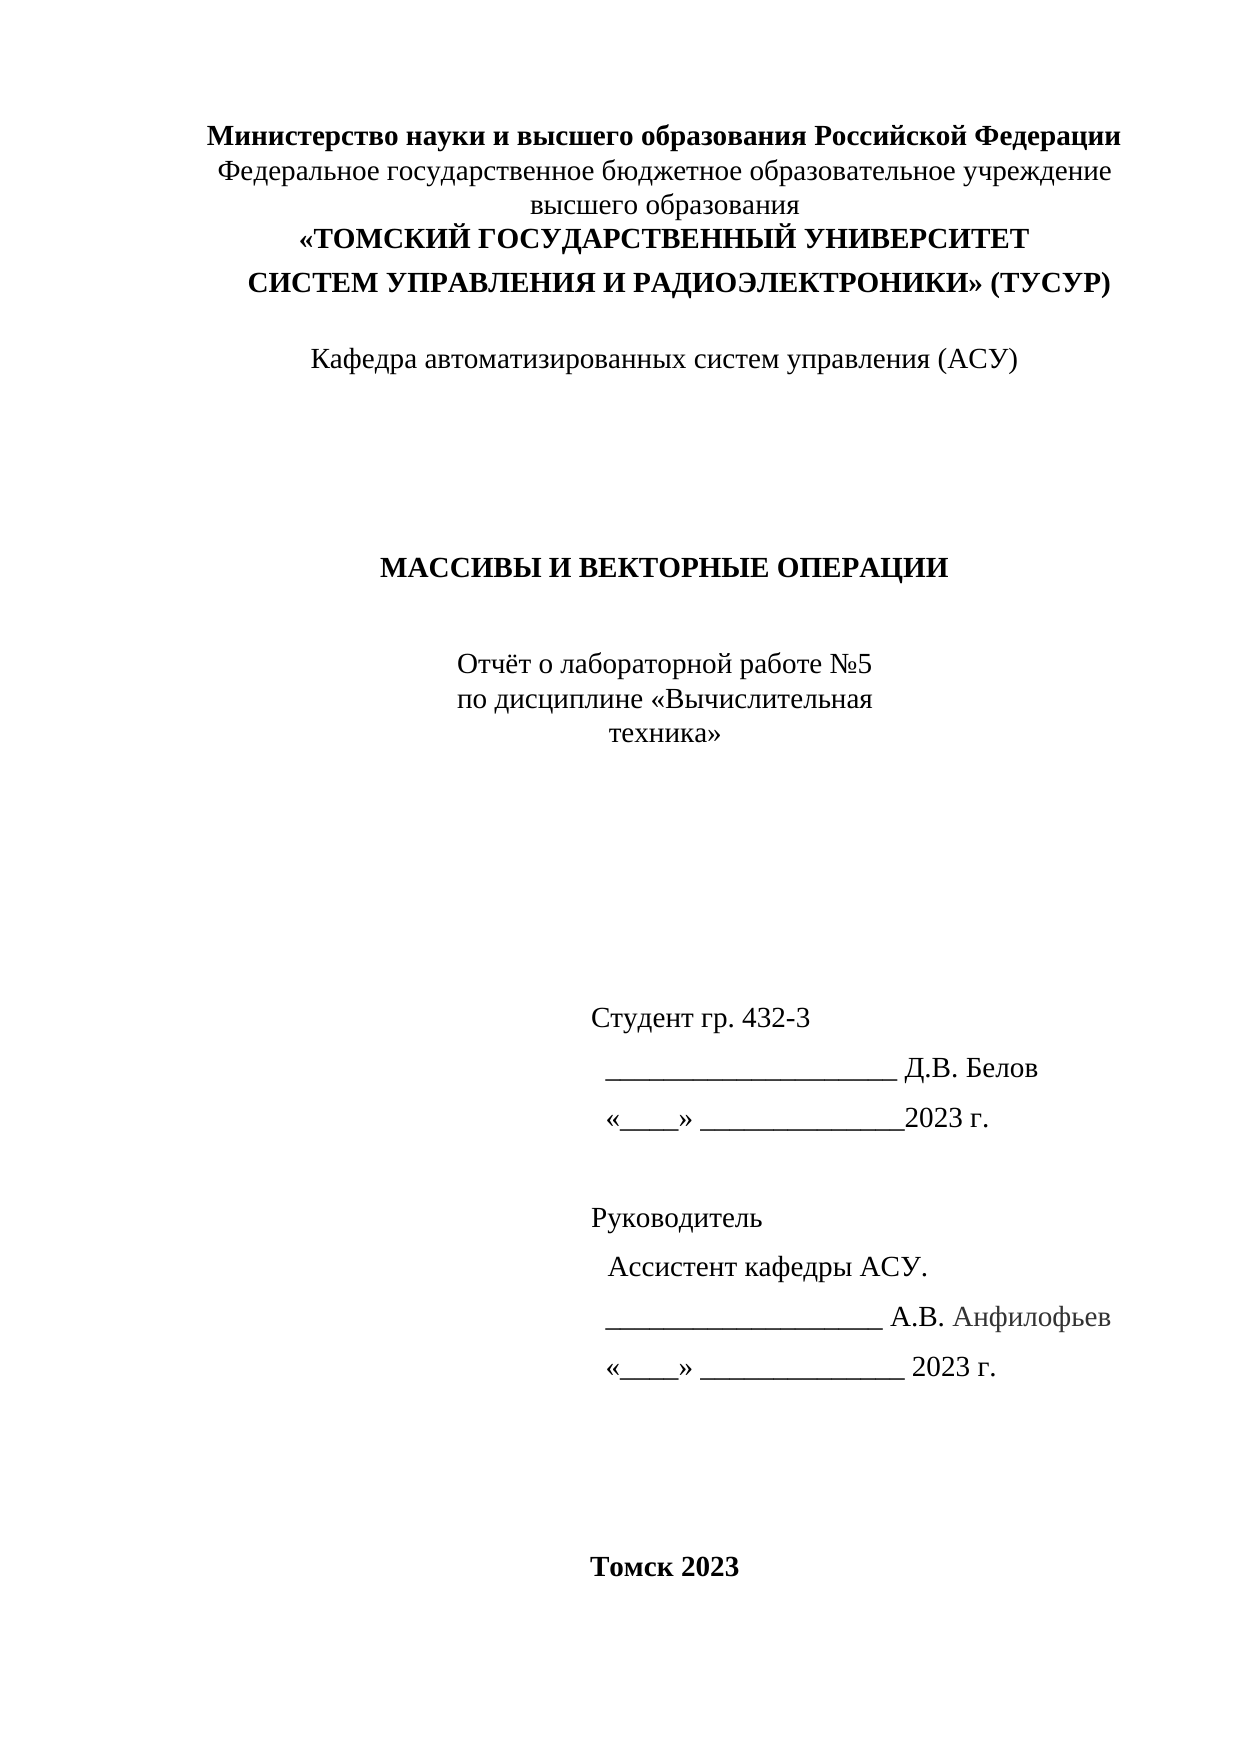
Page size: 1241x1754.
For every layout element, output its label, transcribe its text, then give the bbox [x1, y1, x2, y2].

text «ТОМСКИЙ ГОСУДАРСТВЕННЫЙ УНИВЕРСИТЕТ [177, 222, 1151, 255]
text ____________________ Д.В. Белов [605, 1050, 1152, 1083]
text Руководитель [299, 1200, 1054, 1233]
text Массивы и векторные операции [177, 550, 1151, 583]
text Ассистент кафедры АСУ. [299, 1249, 1054, 1283]
text ___________________ А.В. Анфилофьев [605, 1299, 1152, 1332]
text «____» ______________ 2023 г. [605, 1349, 1152, 1382]
text Томск 2023 [177, 1549, 1152, 1583]
text Отчёт о лабораторной работе №5 по дисциплине «Вычислительная техника» [447, 646, 882, 749]
text Кафедра автоматизированных систем управления (АСУ) [299, 342, 1029, 375]
text «____» ______________2023 г. [605, 1100, 1152, 1133]
text Министерство науки и высшего образования Российской Федерации Федеральное государственное бюджетное образовательное учреждение высшего образования [177, 118, 1151, 221]
text Студент гр. 432-3 [299, 1000, 1101, 1034]
text СИСТЕМ УПРАВЛЕНИЯ И РАДИОЭЛЕКТРОНИКИ» (ТУСУР) [247, 265, 1152, 298]
